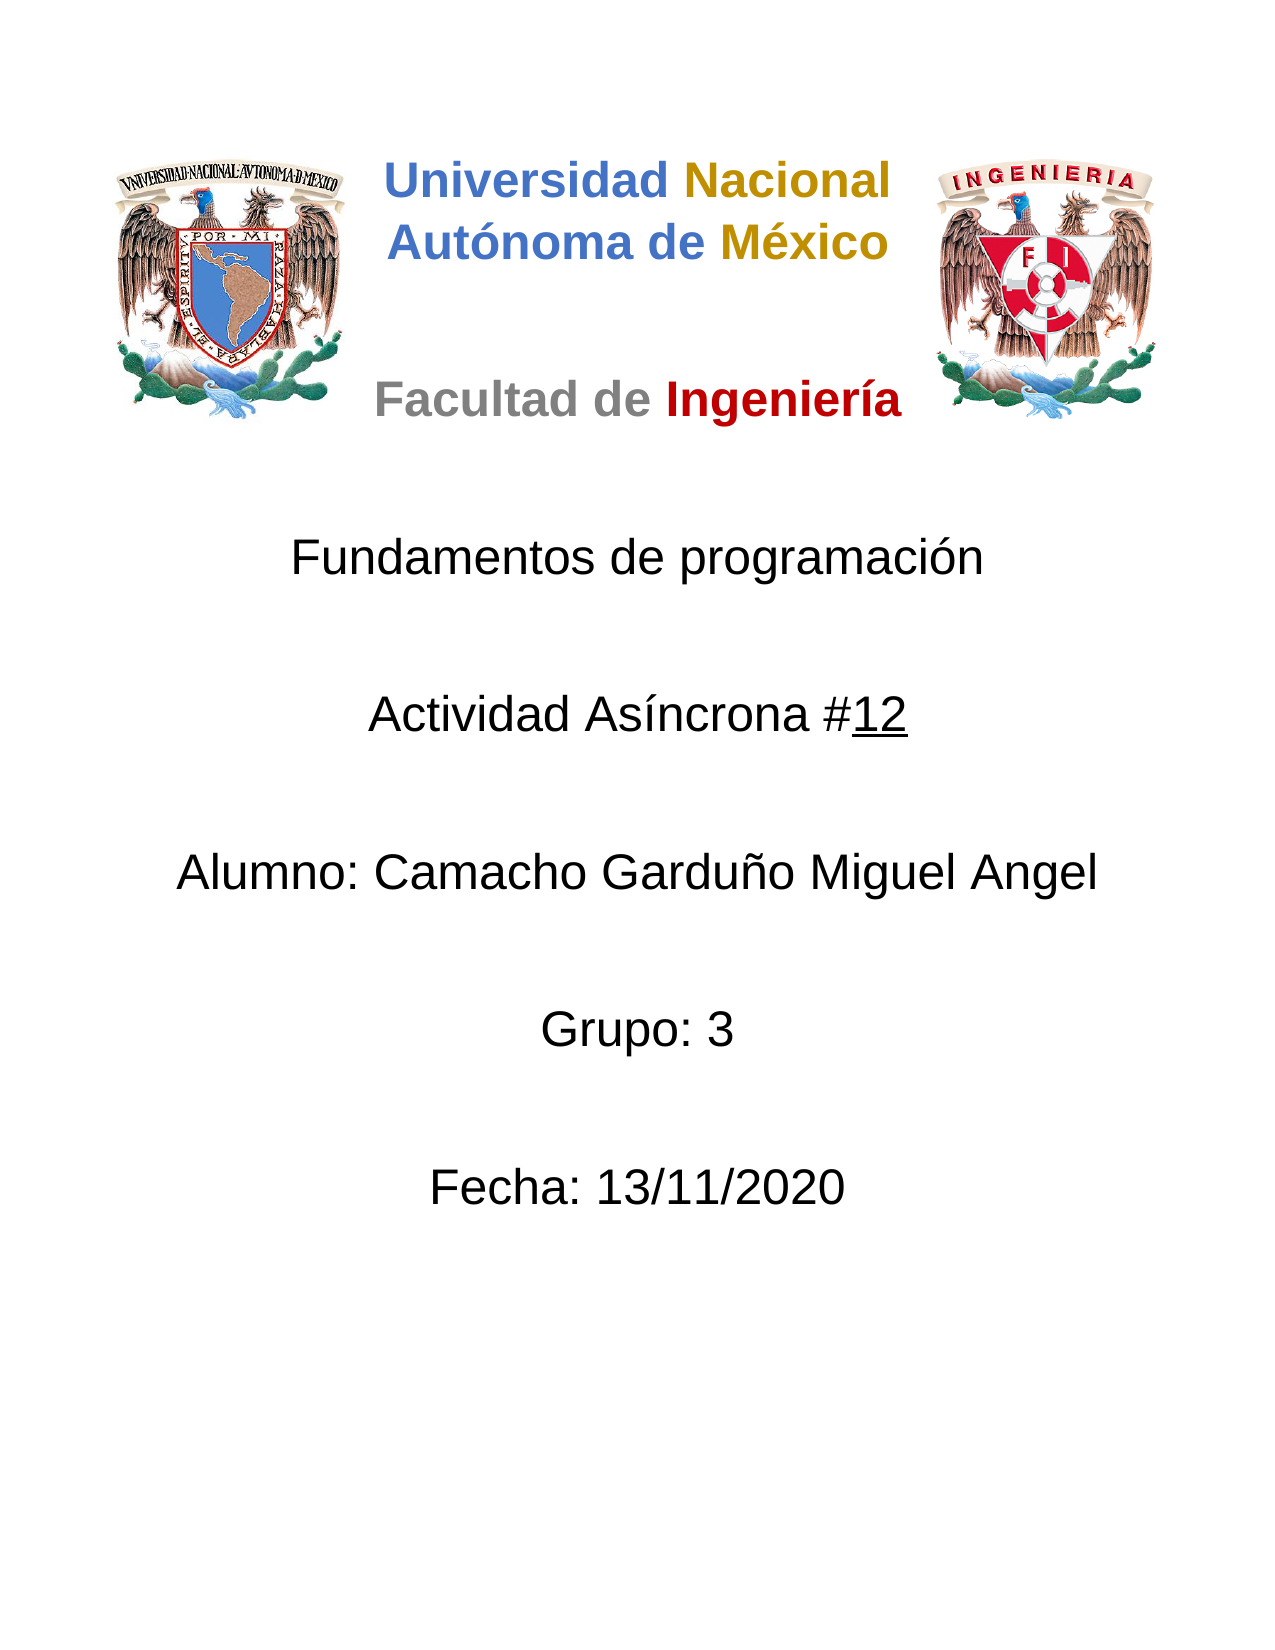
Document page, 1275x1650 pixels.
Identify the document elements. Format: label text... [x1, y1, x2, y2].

picture [928, 150, 1163, 428]
text Fundamentos de programación [112, 527, 1162, 584]
text Actividad Asíncrona #12 [112, 684, 1162, 742]
text Alumno: Camacho Garduño Miguel Angel [112, 842, 1162, 899]
text Facultad de Ingeniería [347, 369, 928, 427]
text Grupo: 3 [112, 999, 1162, 1057]
text Universidad Nacional Autónoma de México [347, 150, 928, 269]
picture [112, 150, 347, 428]
text Fecha: 13/11/2020 [112, 1157, 1162, 1214]
